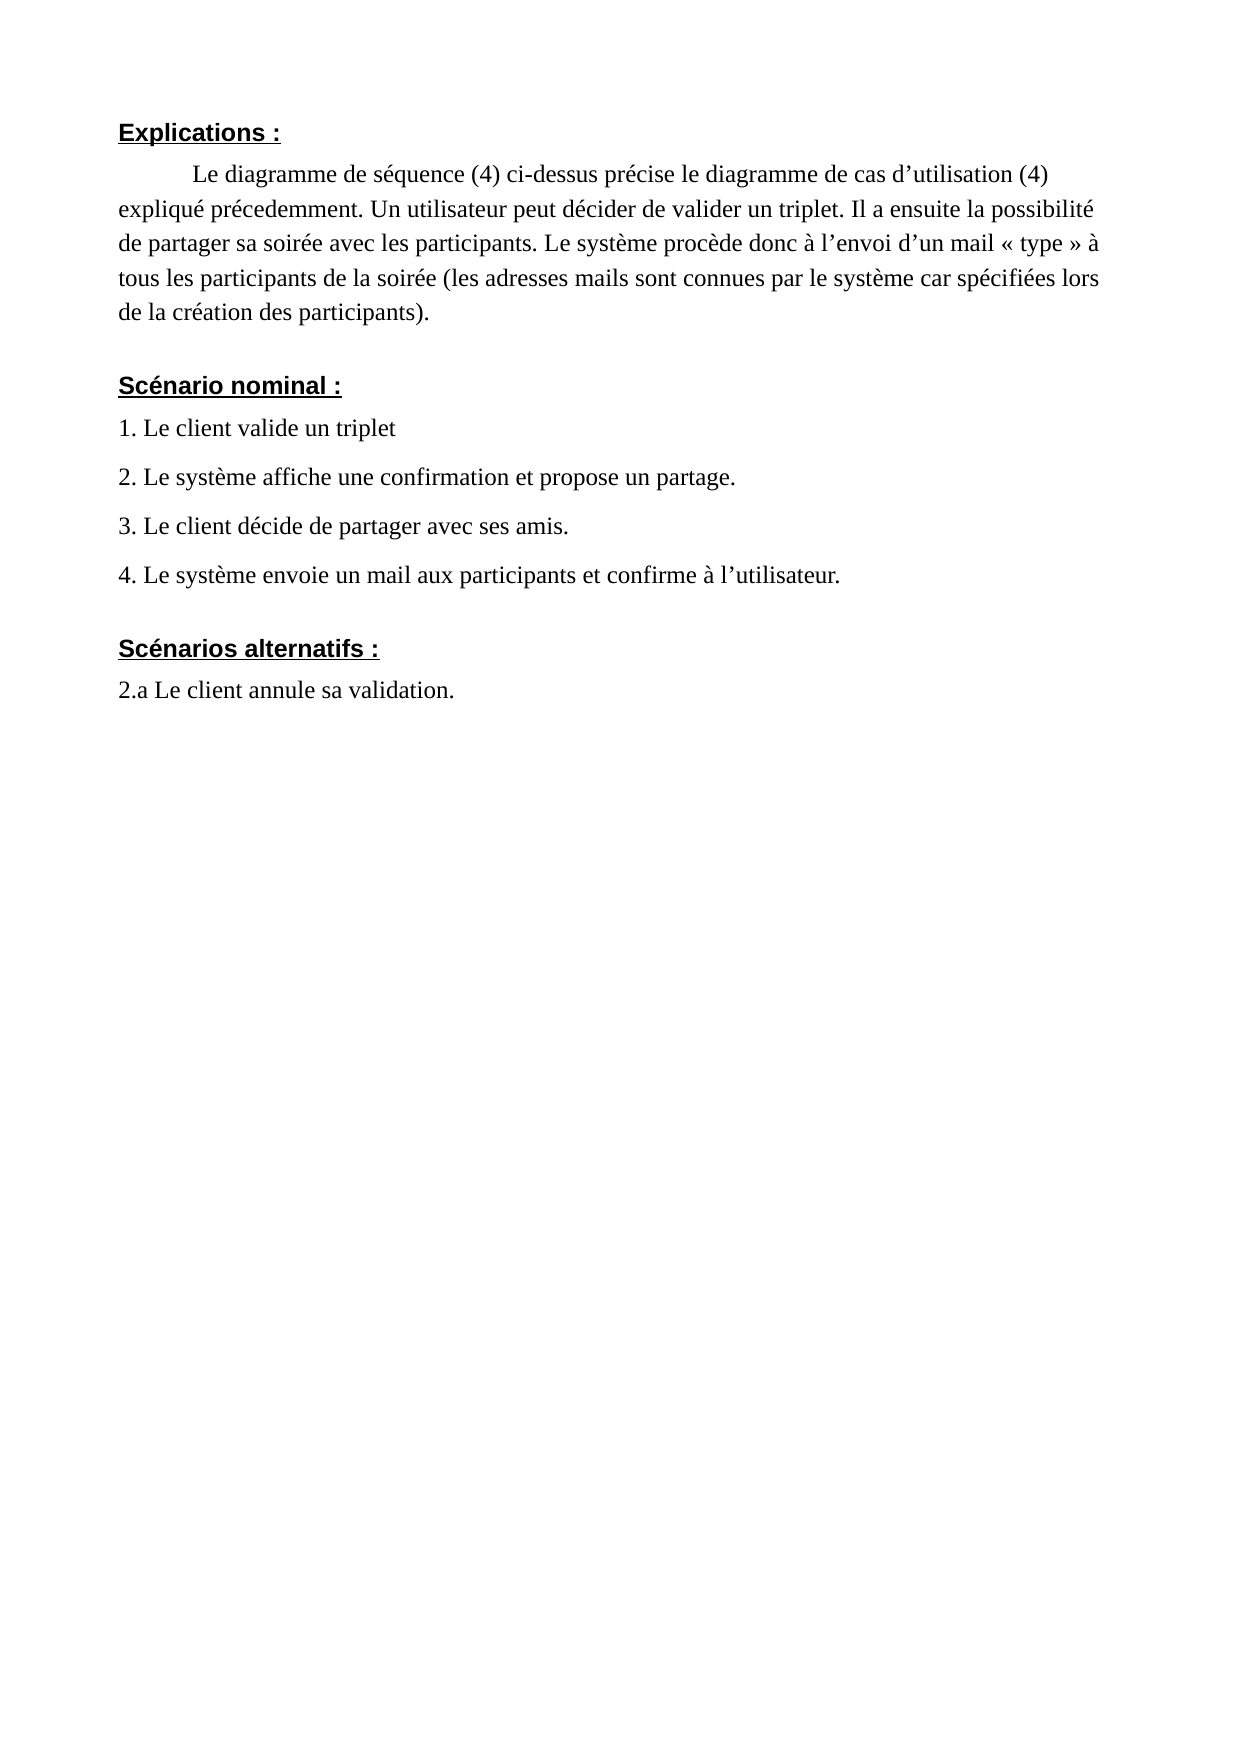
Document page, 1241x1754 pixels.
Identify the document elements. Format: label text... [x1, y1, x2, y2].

text Le diagramme de séquence (4) ci-dessus précise le diagramme de cas d’utilisation (4) expliqué précedemment. Un utilisateur peut décider de valider un triplet. Il a ensuite la possibilité de partager sa soirée avec les participants. Le système procède donc à l’envoi d’un mail « type » à tous les participants de la soirée (les adresses mails sont connues par le système car spécifiées lors de la création des participants). [118, 159, 1122, 326]
text 4. Le système envoie un mail aux participants et confirme à l’utilisateur. [118, 560, 1122, 588]
text 2.a Le client annule sa validation. [118, 675, 1122, 704]
text 3. Le client décide de partager avec ses amis. [118, 511, 1122, 539]
text 2. Le système affiche une confirmation et propose un partage. [118, 462, 1122, 490]
text 1. Le client valide un triplet [118, 413, 1122, 441]
subtitle Scénario nominal : [118, 371, 1122, 400]
subtitle Explications : [118, 118, 1122, 147]
subtitle Scénarios alternatifs : [118, 634, 1122, 663]
